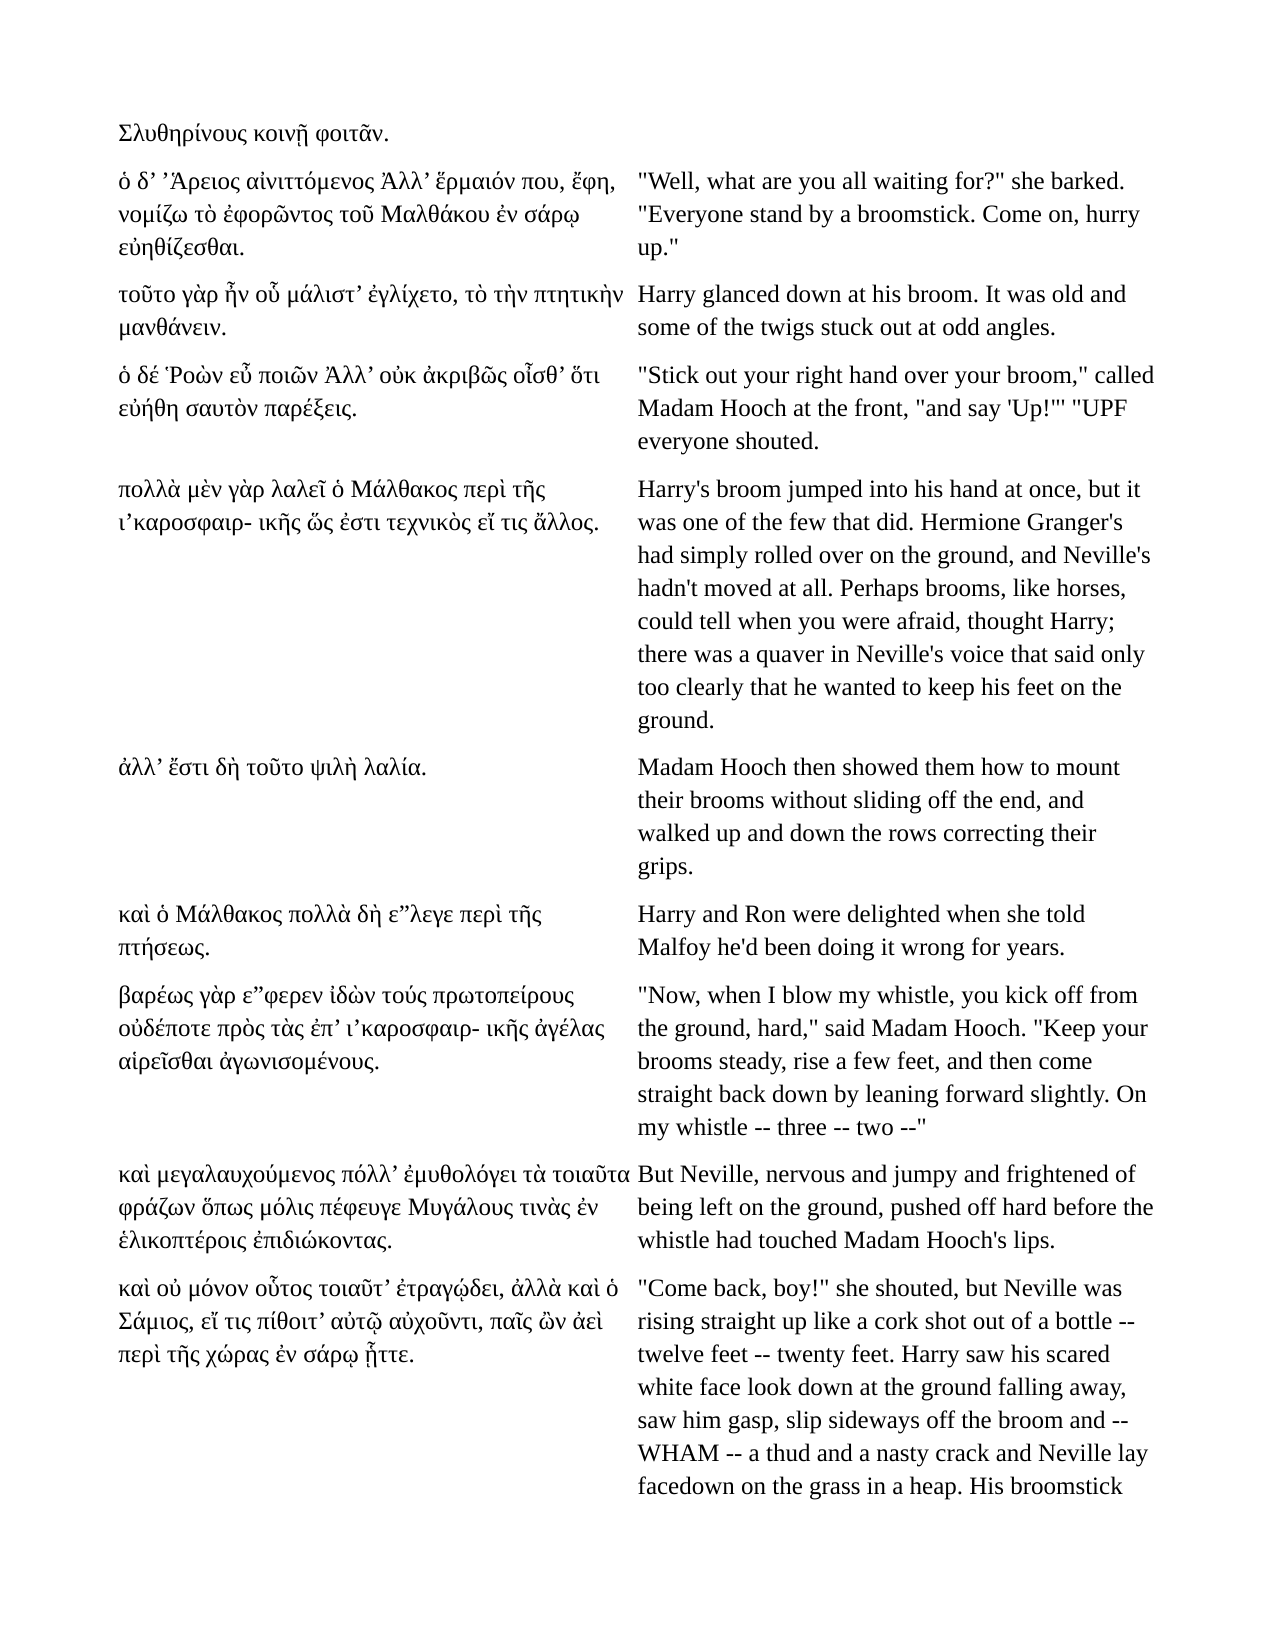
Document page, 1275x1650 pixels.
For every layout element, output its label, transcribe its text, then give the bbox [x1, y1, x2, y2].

table_cell Harry glanced down at his broom. It was old and some of the twigs stuck out at odd angles. [638, 279, 1157, 360]
table_cell καὶ μεγαλαυχούμενος πόλλ’ ἐμυθολόγει τὰ τοιαῦτα φράζων ὅπως μόλις πέφευγε Μυγάλους τινὰς ἐν ἑλικοπτέροις ἐπιδιώκοντας. [118, 1159, 637, 1273]
table_cell καὶ οὐ μόνον οὗτος τοιαῦτ’ ἐτραγῴδει, ἀλλὰ καὶ ὁ Σάμιος, εἴ τις πίθοιτ’ αὐτῷ αὐχοῦντι, παῖς ὢν ἀεὶ περὶ τῆς χώρας ἐν σάρῳ ᾗττε. [118, 1273, 637, 1500]
table_cell "Come back, boy!" she shouted, but Neville was rising straight up like a cork shot out of a bottle -- twelve feet -- twenty feet. Harry saw his scared white face look down at the ground falling away, saw him gasp, slip sideways off the broom and -- WHAM -- a thud and a nasty crack and Neville lay facedown on the grass in a heap. His broomstick [638, 1273, 1157, 1500]
table_cell ἀλλ’ ἔστι δὴ τοῦτο ψιλὴ λαλία. [118, 753, 637, 899]
table_cell "Well, what are you all waiting for?" she barked. "Everyone stand by a broomstick. Come on, hurry up." [638, 166, 1157, 279]
table_cell But Neville, nervous and jumpy and frightened of being left on the ground, pushed off hard before the whistle had touched Madam Hooch's lips. [638, 1159, 1157, 1273]
table_cell Σλυθηρίνους κοινῇ φοιτᾶν. [118, 118, 637, 166]
table_cell [638, 118, 1157, 166]
table_cell καὶ ὁ Μάλθακος πολλὰ δὴ ε”λεγε περὶ τῆς πτήσεως. [118, 899, 637, 980]
table_cell ὁ δ’ ’Ἁρειος αἰνιττόμενος Ἀλλ’ ἕρμαιόν που, ἔφη, νομίζω τὸ ἐφορῶντος τοῦ Μαλθάκου ἐν σάρῳ εὐηθίζεσθαι. [118, 166, 637, 279]
table_cell βαρέως γὰρ ε”φερεν ἰδὼν τούς πρωτοπείρους οὐδέποτε πρὸς τὰς ἐπ’ ι’καροσφαιρ- ικῆς ἀγέλας αἱρεῖσθαι ἀγωνισομένους. [118, 980, 637, 1159]
table_cell "Stick out your right hand over your broom," called Madam Hooch at the front, "and say 'Up!"' "UPF everyone shouted. [638, 360, 1157, 474]
table_cell πολλὰ μὲν γὰρ λαλεῖ ὁ Μάλθακος περὶ τῆς ι’καροσφαιρ- ικῆς ὥς ἐστι τεχνικὸς εἴ τις ἄλλος. [118, 474, 637, 752]
table_cell "Now, when I blow my whistle, you kick off from the ground, hard," said Madam Hooch. "Keep your brooms steady, rise a few feet, and then come straight back down by leaning forward slightly. On my whistle -- three -- two --" [638, 980, 1157, 1159]
table_cell Harry's broom jumped into his hand at once, but it was one of the few that did. Hermione Granger's had simply rolled over on the ground, and Neville's hadn't moved at all. Perhaps brooms, like horses, could tell when you were afraid, thought Harry; there was a quaver in Neville's voice that said only too clearly that he wanted to keep his feet on the ground. [638, 474, 1157, 752]
table_cell τοῦτο γὰρ ἦν οὗ μάλιστ’ ἐγλίχετο, τὸ τὴν πτητικὴν μανθάνειν. [118, 279, 637, 360]
table_cell ὁ δέ Ῥοὼν εὖ ποιῶν Ἀλλ’ οὐκ ἀκριβῶς οἶσθ’ ὅτι εὐήθη σαυτὸν παρέξεις. [118, 360, 637, 474]
table_cell Harry and Ron were delighted when she told Malfoy he'd been doing it wrong for years. [638, 899, 1157, 980]
table_cell Madam Hooch then showed them how to mount their brooms without sliding off the end, and walked up and down the rows correcting their grips. [638, 753, 1157, 899]
